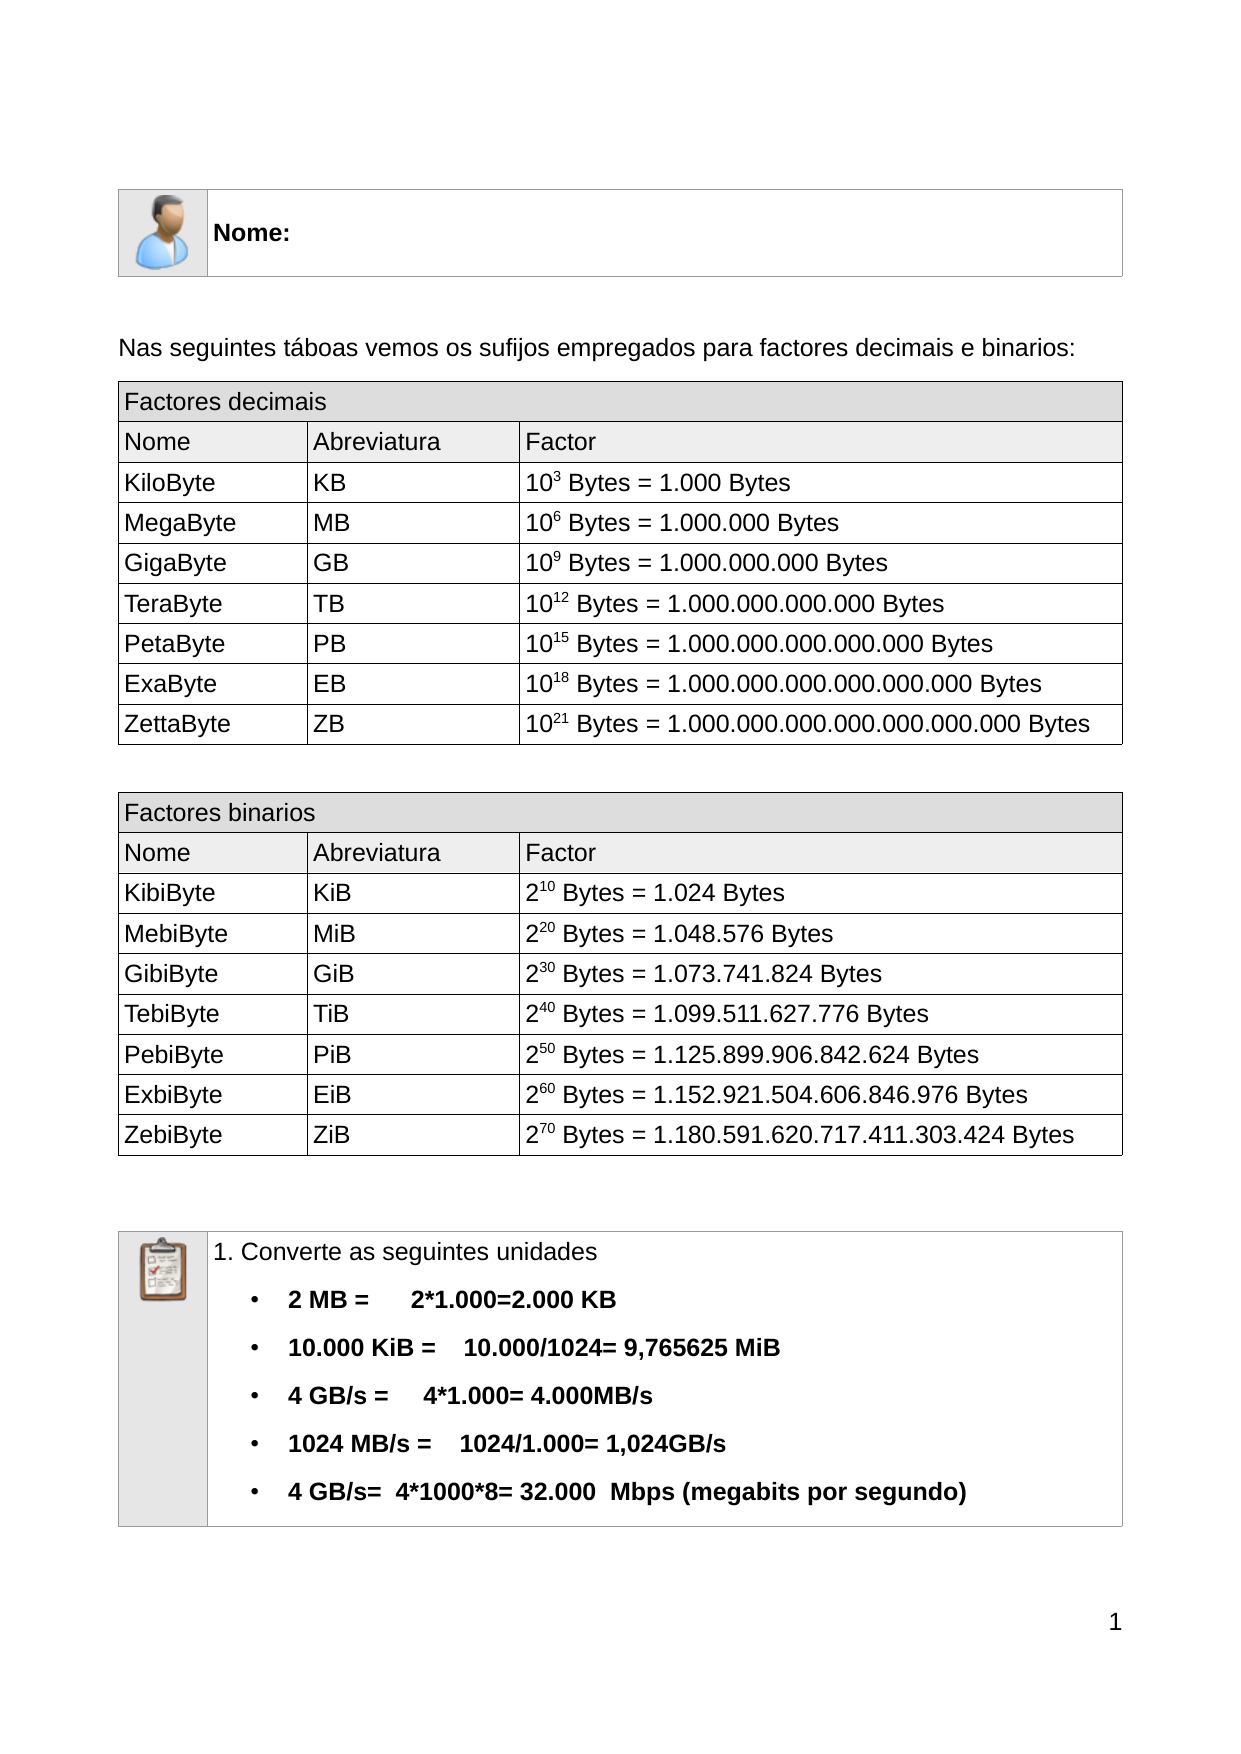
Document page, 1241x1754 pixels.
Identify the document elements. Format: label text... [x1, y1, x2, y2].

table_cell 1015 Bytes = 1.000.000.000.000.000 Bytes [520, 624, 1122, 663]
table_cell 103 Bytes = 1.000 Bytes [520, 463, 1122, 502]
table_cell TeraByte [119, 584, 307, 623]
table_cell MB [308, 503, 519, 542]
picture [125, 195, 201, 270]
table_cell Abreviatura [308, 833, 519, 872]
table_cell GiB [308, 954, 519, 993]
table_cell Nome [119, 422, 307, 462]
table_cell EiB [308, 1075, 519, 1114]
table_cell 106 Bytes = 1.000.000 Bytes [520, 503, 1122, 542]
table_cell 1021 Bytes = 1.000.000.000.000.000.000.000 Bytes [520, 705, 1122, 744]
table_cell GB [308, 544, 519, 583]
table_cell KiB [308, 874, 519, 913]
table_cell TiB [308, 995, 519, 1034]
table_cell PebiByte [119, 1035, 307, 1074]
table_cell GigaByte [119, 544, 307, 583]
table_cell 270 Bytes = 1.180.591.620.717.411.303.424 Bytes [520, 1115, 1122, 1155]
table_cell MegaByte [119, 503, 307, 542]
table_cell TebiByte [119, 995, 307, 1034]
table_header Factores decimais [119, 382, 1122, 421]
table_cell Abreviatura [308, 422, 519, 462]
table_cell 210 Bytes = 1.024 Bytes [520, 874, 1122, 913]
table_cell ZB [308, 705, 519, 744]
table_cell PB [308, 624, 519, 663]
table_header [119, 190, 207, 276]
table_cell KB [308, 463, 519, 502]
table_cell 1012 Bytes = 1.000.000.000.000 Bytes [520, 584, 1122, 623]
table_cell ExaByte [119, 664, 307, 704]
table_cell ZiB [308, 1115, 519, 1155]
table_cell 250 Bytes = 1.125.899.906.842.624 Bytes [520, 1035, 1122, 1074]
table_cell 240 Bytes = 1.099.511.627.776 Bytes [520, 995, 1122, 1034]
table_cell Factor [520, 833, 1122, 872]
table_cell 220 Bytes = 1.048.576 Bytes [520, 914, 1122, 953]
table_cell KibiByte [119, 874, 307, 913]
table_cell MebiByte [119, 914, 307, 953]
table_header 1. Converte as seguintes unidades 2 MB = 2*1.000=2.000 KB 10.000 KiB = 10.000/1024= 9,765625 MiB 4 GB/s = 4*1.000= 4.000MB/s 1024 MB/s = 1024/1.000= 1,024GB/s 4 GB/s= 4*1000*8= 32.000 Mbps (megabits por segundo) [208, 1232, 1122, 1526]
table_header [119, 1232, 207, 1526]
table_cell TB [308, 584, 519, 623]
table_cell KiloByte [119, 463, 307, 502]
table_cell 109 Bytes = 1.000.000.000 Bytes [520, 544, 1122, 583]
table_header Factores binarios [119, 793, 1122, 832]
table_cell 1018 Bytes = 1.000.000.000.000.000.000 Bytes [520, 664, 1122, 704]
table_cell PiB [308, 1035, 519, 1074]
table_cell EB [308, 664, 519, 704]
table_cell PetaByte [119, 624, 307, 663]
table_header Nome: [208, 190, 1122, 276]
table_cell Nome [119, 833, 307, 872]
table_cell MiB [308, 914, 519, 953]
table_cell ZettaByte [119, 705, 307, 744]
table_cell 260 Bytes = 1.152.921.504.606.846.976 Bytes [520, 1075, 1122, 1114]
table_cell ExbiByte [119, 1075, 307, 1114]
table_cell Factor [520, 422, 1122, 462]
table_cell 230 Bytes = 1.073.741.824 Bytes [520, 954, 1122, 993]
table_cell ZebiByte [119, 1115, 307, 1155]
picture [130, 1237, 195, 1302]
table_cell GibiByte [119, 954, 307, 993]
text Nas seguintes táboas vemos os sufijos empregados para factores decimais e binarios: [118, 333, 1122, 362]
